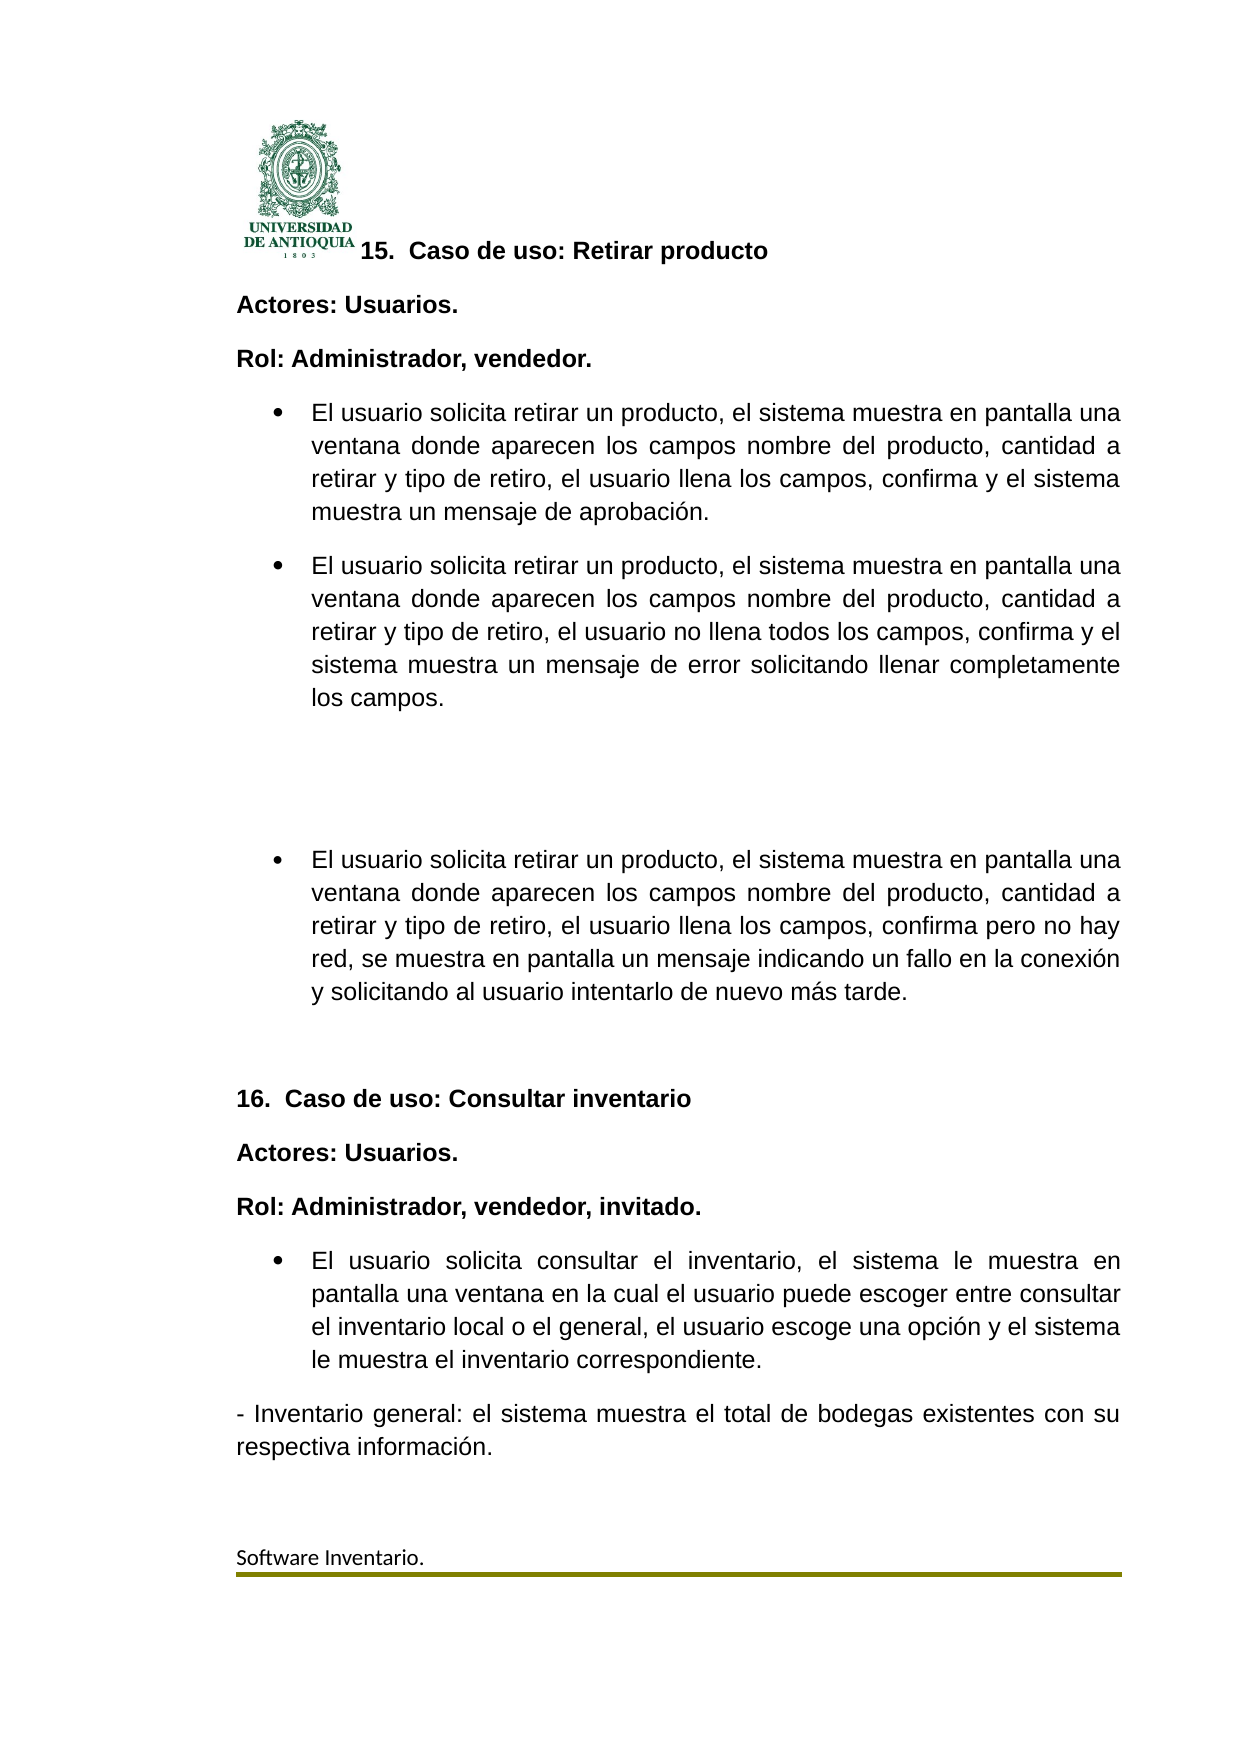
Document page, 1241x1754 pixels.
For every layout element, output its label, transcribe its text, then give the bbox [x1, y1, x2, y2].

list El usuario solicita consultar el inventario, el sistema le muestra en pantalla una ventana en la cual el usuario puede escoger entre consultar el inventario local o el general, el usuario escoge una opción y el sistema le muestra el inventario correspondiente. [274, 1246, 1122, 1374]
text 16. Caso de uso: Consultar inventario [236, 1084, 1122, 1113]
list El usuario solicita retirar un producto, el sistema muestra en pantalla una ventana donde aparecen los campos nombre del producto, cantidad a retirar y tipo de retiro, el usuario no llena todos los campos, confirma y el sistema muestra un mensaje de error solicitando llenar completamente los campos. [274, 551, 1122, 712]
text - Inventario general: el sistema muestra el total de bodegas existentes con su respectiva información. [236, 1399, 1122, 1461]
list El usuario solicita retirar un producto, el sistema muestra en pantalla una ventana donde aparecen los campos nombre del producto, cantidad a retirar y tipo de retiro, el usuario llena los campos, confirma y el sistema muestra un mensaje de aprobación. [274, 398, 1122, 526]
text Rol: Administrador, vendedor. [236, 344, 1122, 373]
text Actores: Usuarios. [236, 290, 1122, 319]
text 15. Caso de uso: Retirar producto [236, 236, 1122, 265]
text Rol: Administrador, vendedor, invitado. [236, 1192, 1122, 1221]
list El usuario solicita retirar un producto, el sistema muestra en pantalla una ventana donde aparecen los campos nombre del producto, cantidad a retirar y tipo de retiro, el usuario llena los campos, confirma pero no hay red, se muestra en pantalla un mensaje indicando un fallo en la conexión y solicitando al usuario intentarlo de nuevo más tarde. [274, 844, 1122, 1005]
picture [240, 117, 359, 258]
text Actores: Usuarios. [236, 1138, 1122, 1167]
